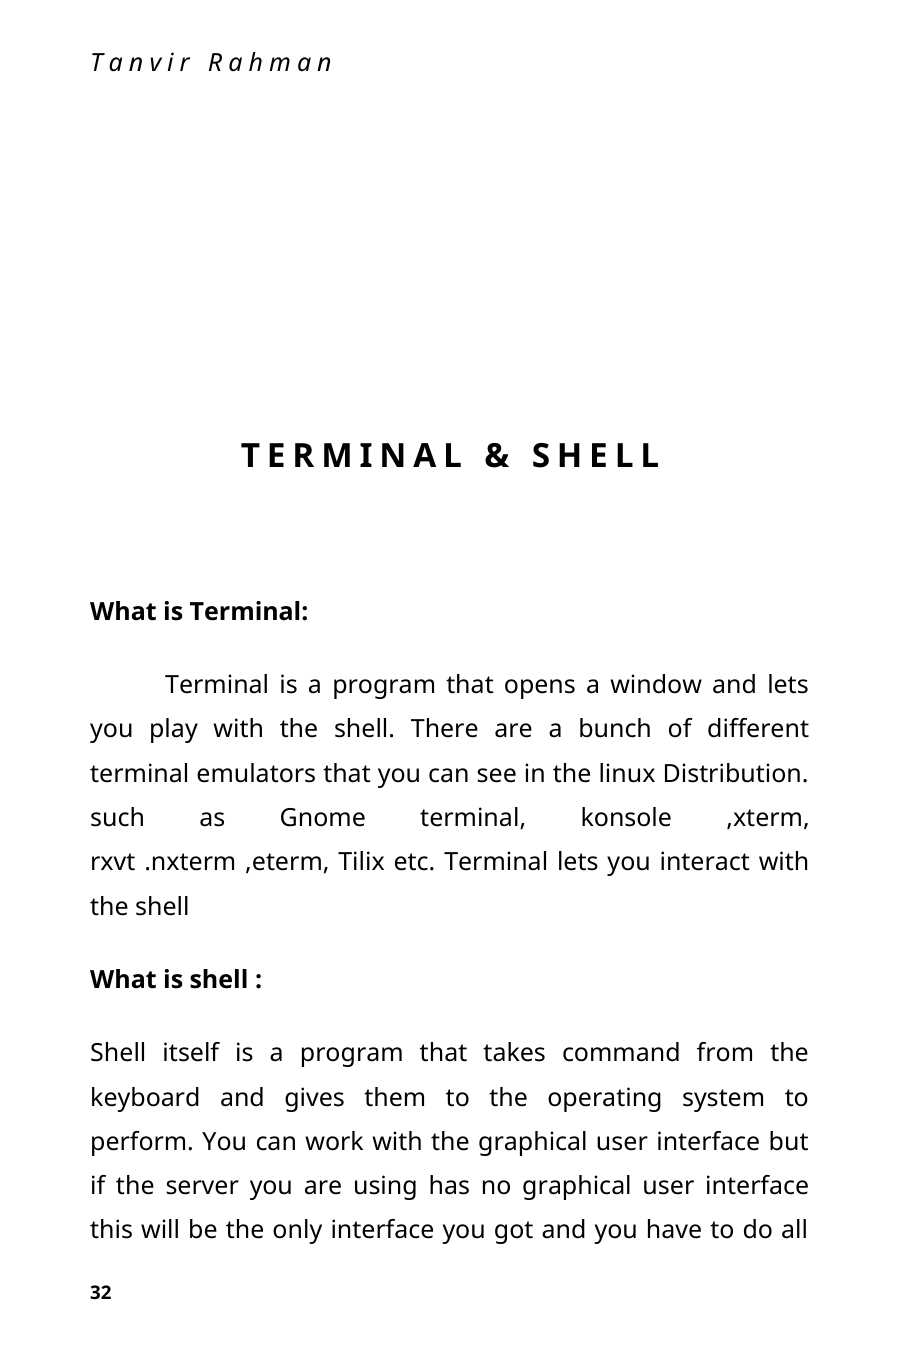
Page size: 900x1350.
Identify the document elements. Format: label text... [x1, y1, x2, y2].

text Terminal is a program that opens a window and lets you play with the shell. There are a bunch of different terminal emulators that you can see in the linux Distribution. such as Gnome terminal, konsole ,xterm, rxvt .nxterm ,eterm, Tilix etc. Terminal lets you interact with the shell [90, 667, 810, 922]
text What is shell : [90, 962, 810, 996]
subtitle TERMINAL & SHELL [90, 432, 810, 477]
text Shell itself is a program that takes command from the keyboard and gives them to the operating system to perform. You can work with the graphical user interface but if the server you are using has no graphical user interface this will be the only interface you got and you have to do all [90, 1035, 810, 1246]
text What is Terminal: [90, 593, 810, 627]
